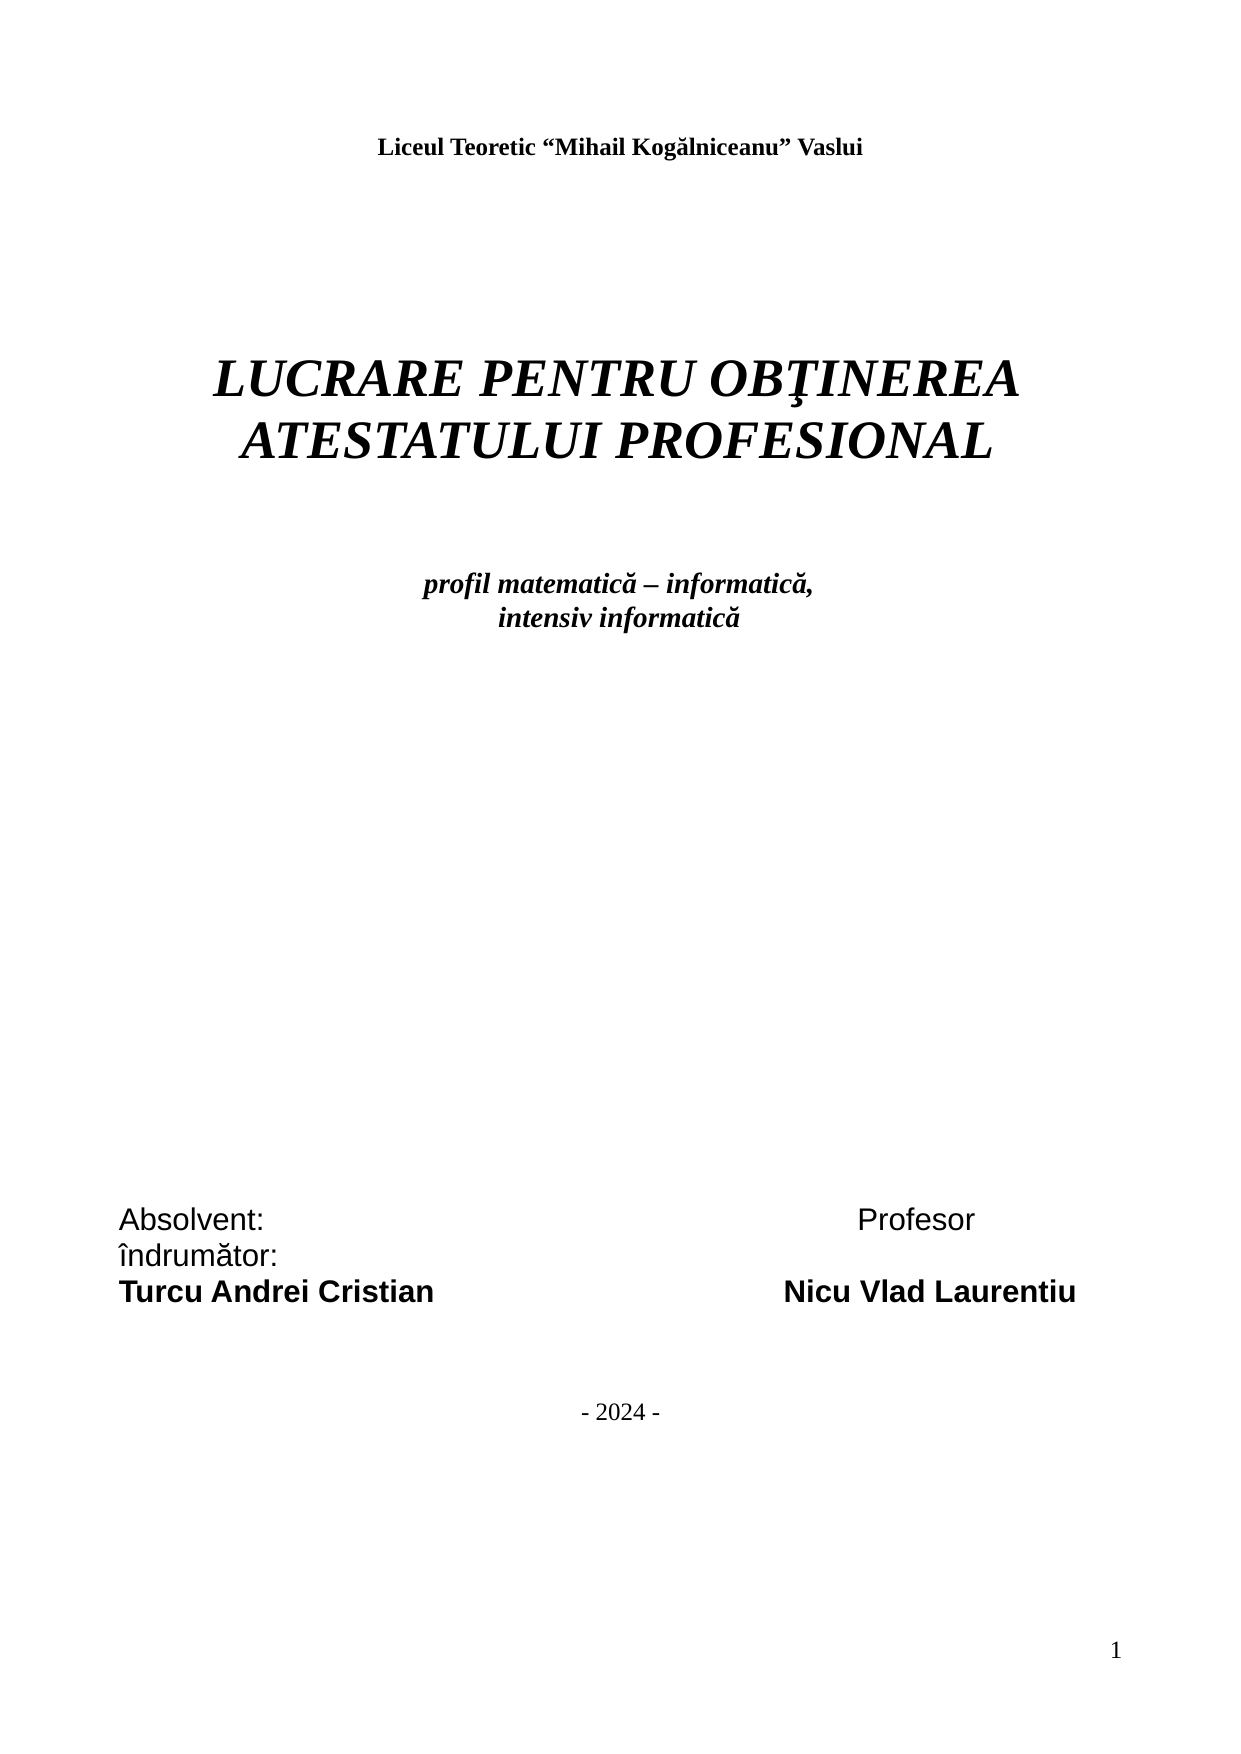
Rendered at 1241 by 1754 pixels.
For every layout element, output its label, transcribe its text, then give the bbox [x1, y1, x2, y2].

text - 2024 - [118, 1397, 1122, 1426]
text LUCRARE PENTRU OBŢINEREA [118, 346, 1122, 408]
text Turcu Andrei Cristian Nicu Vlad Laurentiu [118, 1273, 1122, 1309]
text Liceul Teoretic “Mihail Kogălniceanu” Vaslui [118, 132, 1122, 161]
text Absolvent: Profesor îndrumător: [118, 1201, 1122, 1273]
text intensiv informatică [118, 600, 1122, 633]
text profil matematică – informatică, [118, 566, 1122, 600]
text ATESTATULUI PROFESIONAL [118, 408, 1122, 470]
